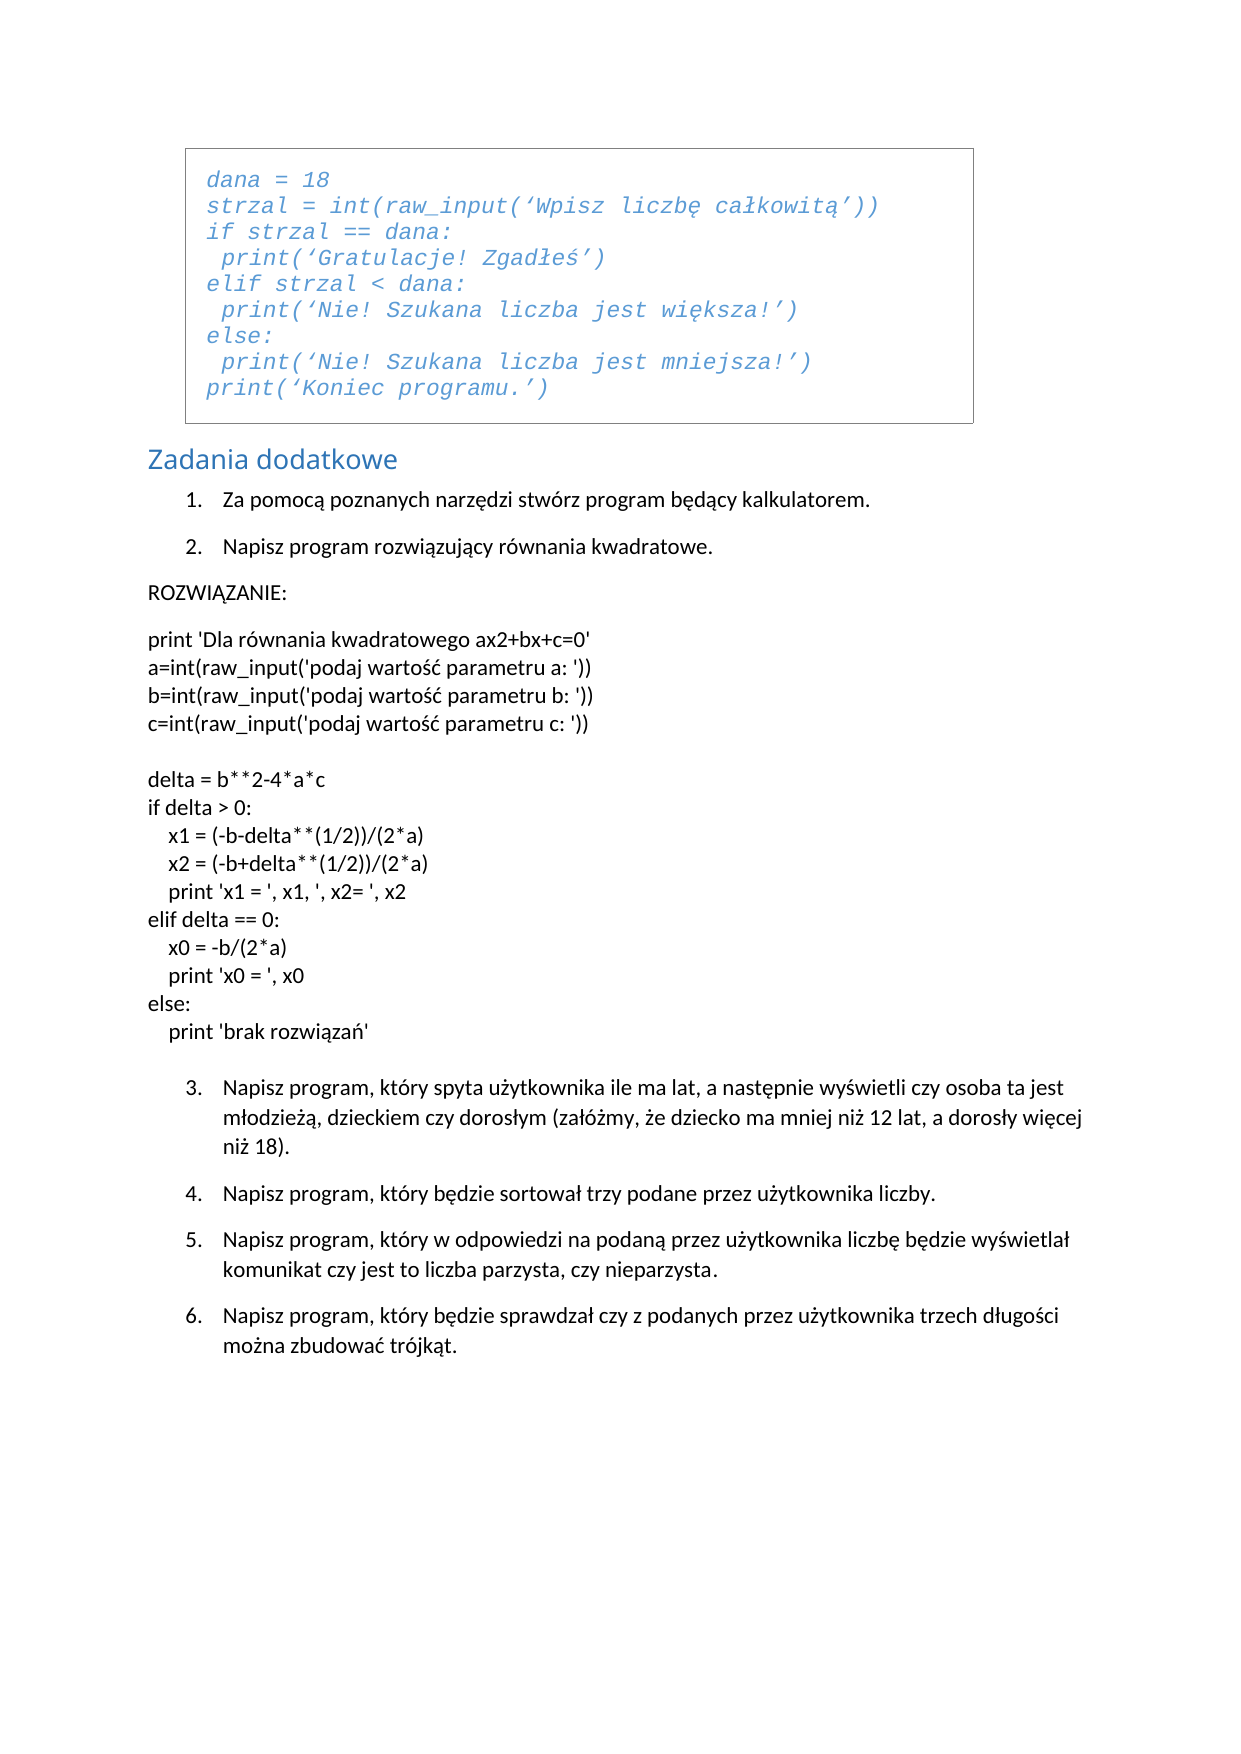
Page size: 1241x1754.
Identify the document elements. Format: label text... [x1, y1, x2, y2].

list Napisz program, który w odpowiedzi na podaną przez użytkownika liczbę będzie wyświetlał komunikat czy jest to liczba parzysta, czy nieparzysta. [185, 1225, 1093, 1283]
text b=int(raw_input('podaj wartość parametru b: ')) [148, 681, 1093, 709]
text if strzal == dana: [186, 199, 973, 225]
text if delta > 0: [148, 793, 1093, 821]
text x1 = (-b-delta**(1/2))/(2*a) [148, 821, 1093, 849]
list Napisz program, który będzie sprawdzał czy z podanych przez użytkownika trzech długości można zbudować trójkąt. [185, 1301, 1093, 1359]
text print 'brak rozwiązań' [148, 1017, 1093, 1045]
text x0 = -b/(2*a) [148, 933, 1093, 961]
text x2 = (-b+delta**(1/2))/(2*a) [148, 849, 1093, 877]
text print 'x0 = ', x0 [148, 961, 1093, 989]
text print(‘Koniec programu.’) [186, 355, 973, 423]
list Za pomocą poznanych narzędzi stwórz program będący kalkulatorem. [185, 486, 1093, 514]
text strzal = int(raw_input(‘Wpisz liczbę całkowitą’)) [186, 173, 973, 199]
text else: [186, 303, 973, 329]
list Napisz program, który spyta użytkownika ile ma lat, a następnie wyświetli czy osoba ta jest młodzieżą, dzieckiem czy dorosłym (załóżmy, że dziecko ma mniej niż 12 lat, a dorosły więcej niż 18). [185, 1073, 1093, 1160]
list Napisz program rozwiązujący równania kwadratowe. [185, 532, 1093, 560]
text a=int(raw_input('podaj wartość parametru a: ')) [148, 653, 1093, 681]
list Napisz program, który będzie sortował trzy podane przez użytkownika liczby. [185, 1179, 1093, 1207]
text print(‘Nie! Szukana liczba jest mniejsza!’) [186, 329, 973, 355]
text elif delta == 0: [148, 905, 1093, 933]
text print 'x1 = ', x1, ', x2= ', x2 [148, 877, 1093, 905]
text ROZWIĄZANIE: [148, 578, 1093, 606]
subtitle Zadania dodatkowe [148, 441, 1093, 477]
text dana = 18 [186, 149, 973, 173]
text print 'Dla równania kwadratowego ax2+bx+c=0' [148, 625, 1093, 653]
text else: [148, 989, 1093, 1017]
text print(‘Gratulacje! Zgadłeś’) [186, 225, 973, 251]
text c=int(raw_input('podaj wartość parametru c: ')) [148, 709, 1093, 737]
text print(‘Nie! Szukana liczba jest większa!’) [186, 277, 973, 303]
text delta = b**2-4*a*c [148, 765, 1093, 793]
text elif strzal < dana: [186, 251, 973, 277]
